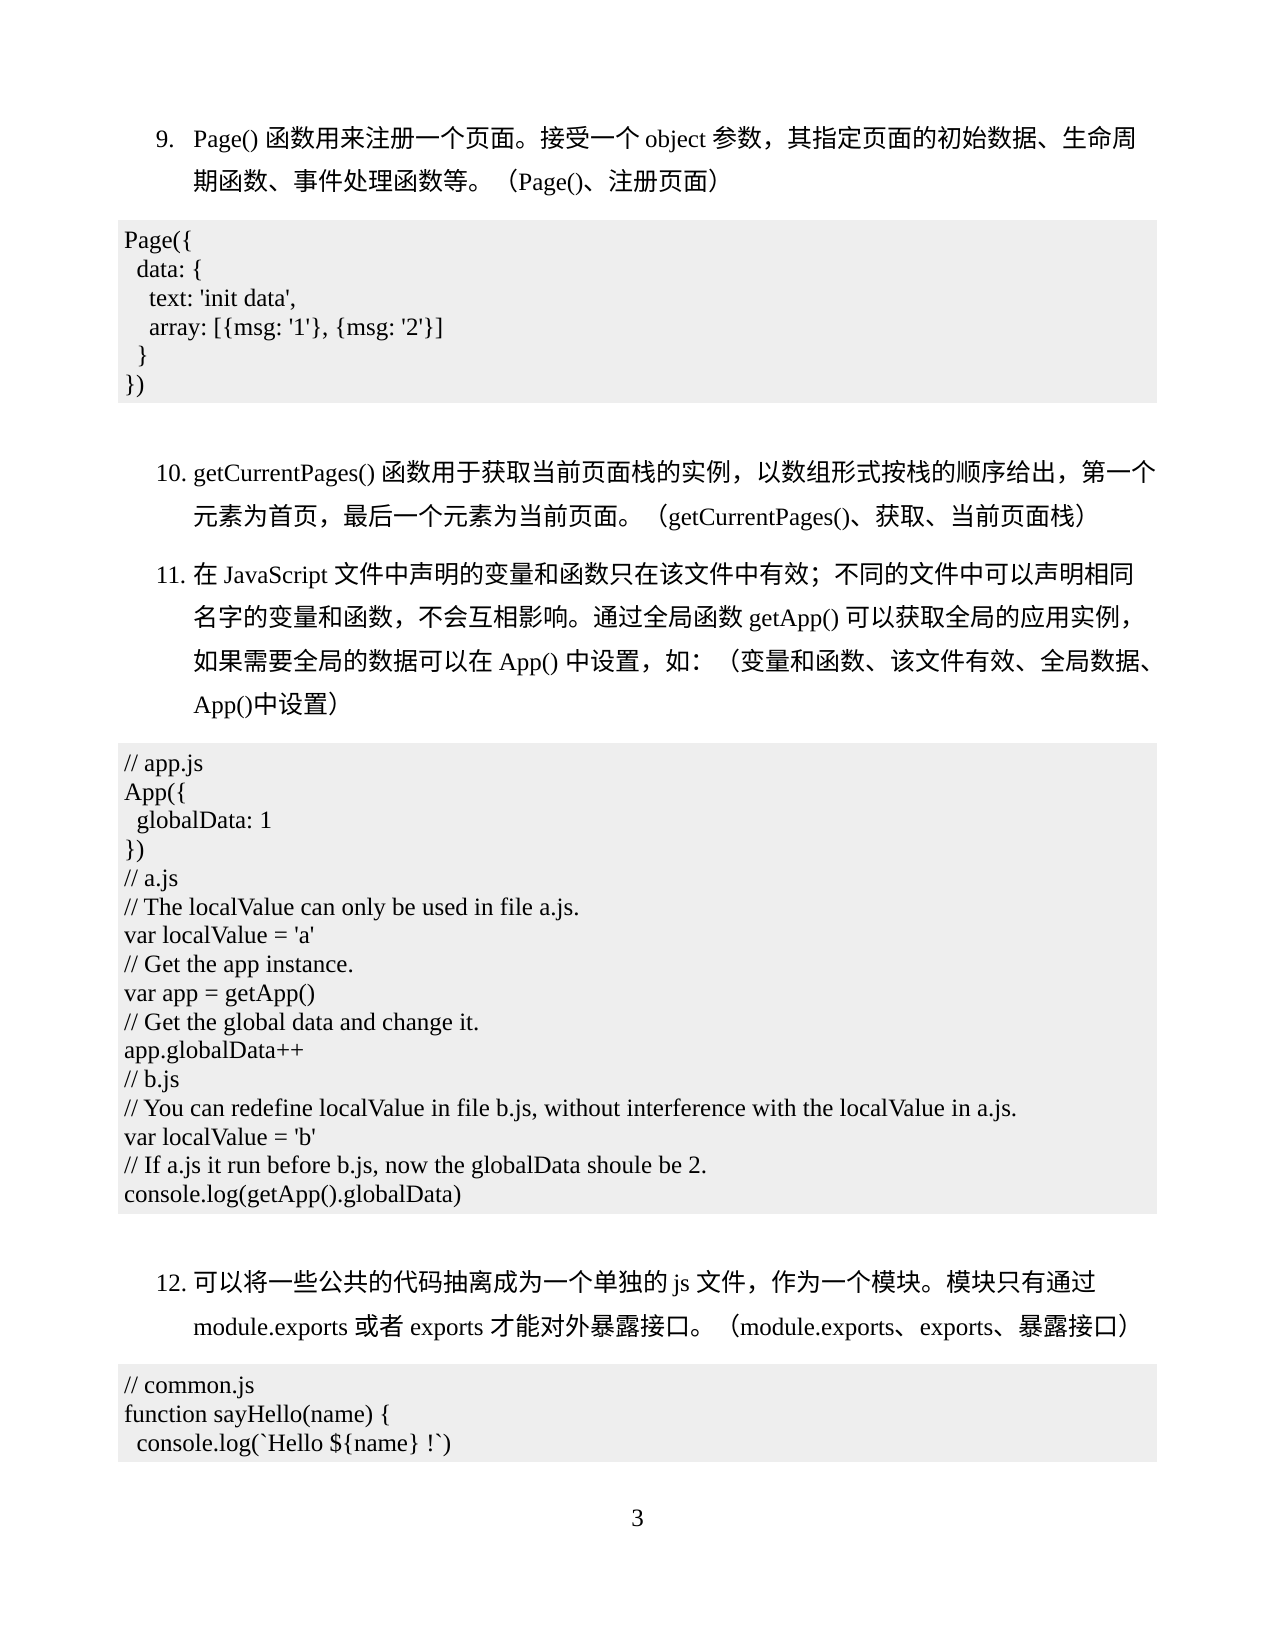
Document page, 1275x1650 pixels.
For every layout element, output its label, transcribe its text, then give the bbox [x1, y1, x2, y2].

list Page() 函数用来注册一个页面。接受一个object 参数，其指定页面的初始数据、生命周期函数、事件处理函数等。（Page()、注册页面） [156, 118, 1157, 198]
list 在 JavaScript 文件中声明的变量和函数只在该文件中有效；不同的文件中可以声明相同名字的变量和函数，不会互相影响。通过全局函数 getApp() 可以获取全局的应用实例，如果需要全局的数据可以在 App() 中设置，如：（变量和函数、该文件有效、全局数据、App()中设置） [156, 554, 1157, 721]
table_header Page({ data: { text: 'init data', array: [{msg: '1'}, {msg: '2'}] } }) [118, 220, 1157, 403]
list getCurrentPages() 函数用于获取当前页面栈的实例，以数组形式按栈的顺序给出，第一个元素为首页，最后一个元素为当前页面。（getCurrentPages()、获取、当前页面栈） [156, 453, 1157, 532]
table_header // app.js App({ globalData: 1 }) // a.js // The localValue can only be used in file a.js. var localValue = 'a' // Get the app instance. var app = getApp() // Get the global data and change it. app.globalData++ // b.js // You can redefine localValue in file b.js, without interference with the localValue in a.js. var localValue = 'b' // If a.js it run before b.js, now the globalData shoule be 2. console.log(getApp().globalData) [118, 743, 1157, 1214]
list 可以将一些公共的代码抽离成为一个单独的js 文件，作为一个模块。模块只有通过module.exports 或者 exports 才能对外暴露接口。（module.exports、exports、暴露接口） [156, 1263, 1157, 1343]
table_header // common.js function sayHello(name) { console.log(`Hello ${name} !`) [118, 1364, 1157, 1462]
